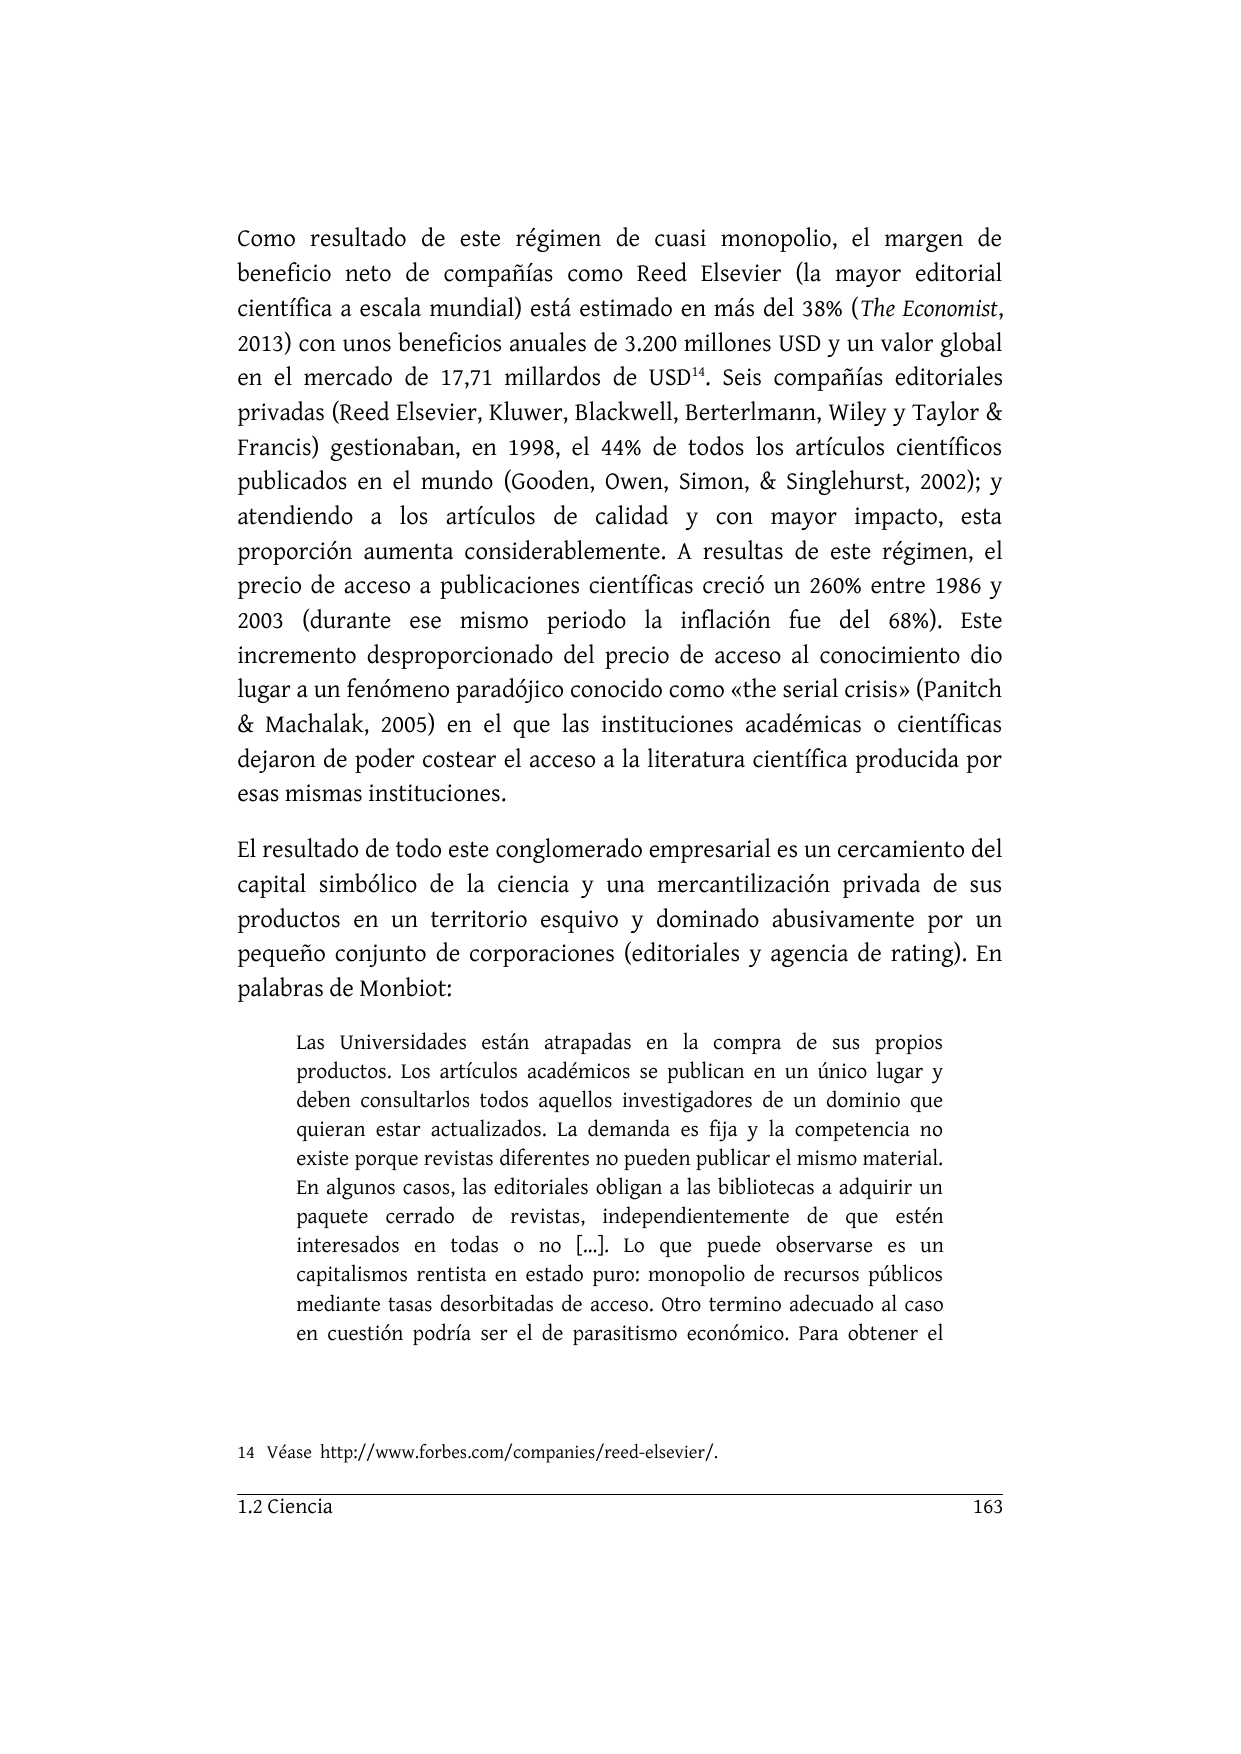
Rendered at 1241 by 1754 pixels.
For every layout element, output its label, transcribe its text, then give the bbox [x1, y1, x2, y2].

text El resultado de todo este conglomerado empresarial es un cercamiento del capital simbólico de la ciencia y una mercantilización privada de sus productos en un territorio esquivo y dominado abusivamente por un pequeño conjunto de corporaciones (editoriales y agencia de rating). En palabras de Monbiot: [237, 836, 1003, 1003]
text Véase http://www.forbes.com/companies/reed-elsevier/. [237, 1442, 1003, 1464]
text Como resultado de este régimen de cuasi monopolio, el margen de beneficio neto de compañías como Reed Elsevier (la mayor editorial científica a escala mundial) está estimado en más del 38% (The Economist, 2013) con unos beneficios anuales de 3.200 millones USD y un valor global en el mercado de 17,71 millardos de USD. Seis compañías editoriales privadas (Reed Elsevier, Kluwer, Blackwell, Berterlmann, Wiley y Taylor & Francis) gestionaban, en 1998, el 44% de todos los artículos científicos publicados en el mundo (Gooden, Owen, Simon, & Singlehurst, 2002); y atendiendo a los artículos de calidad y con mayor impacto, esta proporción aumenta considerablemente. A resultas de este régimen, el precio de acceso a publicaciones científicas creció un 260% entre 1986 y 2003 (durante ese mismo periodo la inflación fue del 68%). Este incremento desproporcionado del precio de acceso al conocimiento dio lugar a un fenómeno paradójico conocido como «the serial crisis» (Panitch & Machalak, 2005) en el que las instituciones académicas o científicas dejaron de poder costear el acceso a la literatura científica producida por esas mismas instituciones. [237, 225, 1003, 809]
text Las Universidades están atrapadas en la compra de sus propios productos. Los artículos académicos se publican en un único lugar y deben consultarlos todos aquellos investigadores de un dominio que quieran estar actualizados. La demanda es fija y la competencia no existe porque revistas diferentes no pueden publicar el mismo material. En algunos casos, las editoriales obligan a las bibliotecas a adquirir un paquete cerrado de revistas, independientemente de que estén interesados en todas o no […]. Lo que puede observarse es un capitalismos rentista en estado puro: monopolio de recursos públicos mediante tasas desorbitadas de acceso. Otro termino adecuado al caso en cuestión podría ser el de parasitismo económico. Para obtener el [296, 1030, 944, 1346]
